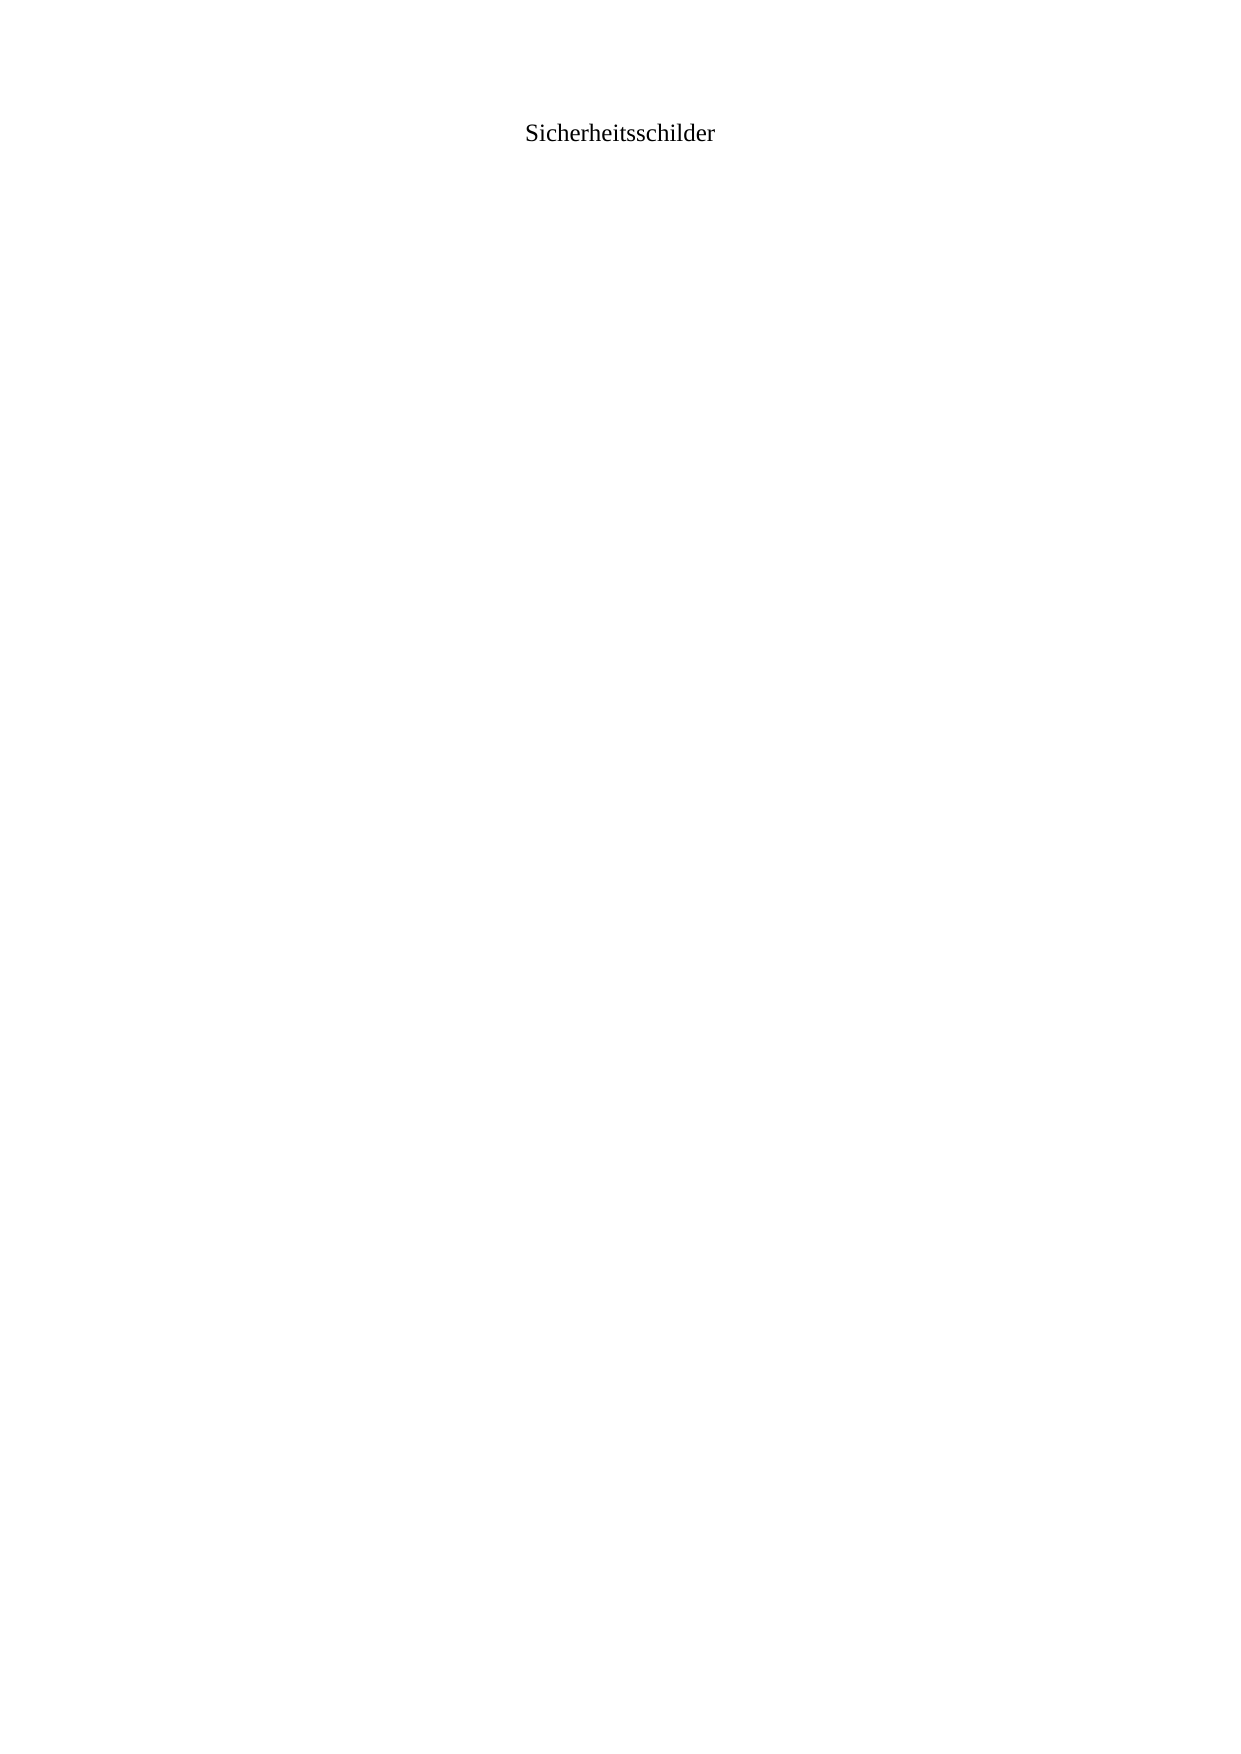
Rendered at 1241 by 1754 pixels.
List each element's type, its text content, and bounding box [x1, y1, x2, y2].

text Sicherheitsschilder [118, 118, 1122, 147]
